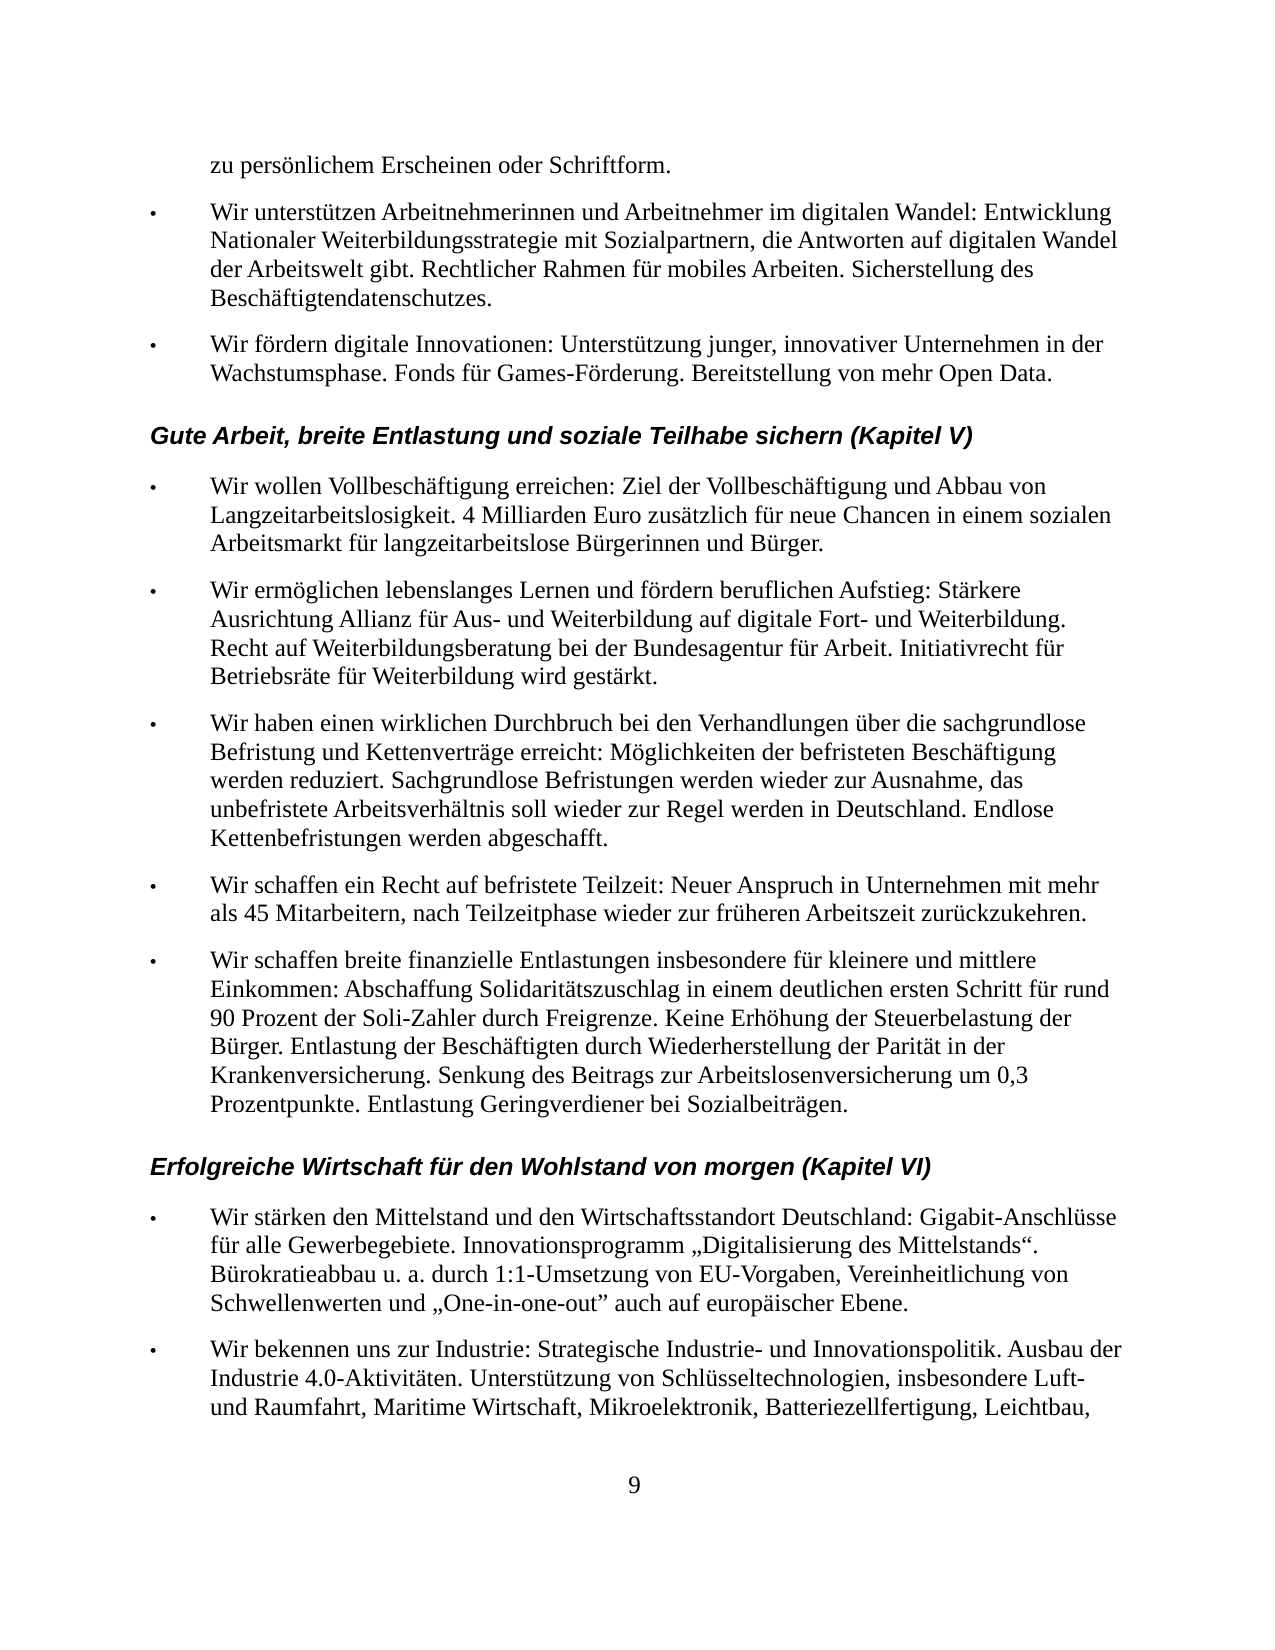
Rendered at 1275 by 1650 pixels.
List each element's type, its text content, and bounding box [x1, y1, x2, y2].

subtitle Erfolgreiche Wirtschaft für den Wohlstand von morgen (Kapitel VI) [150, 1152, 1125, 1180]
list Wir haben einen wirklichen Durchbruch bei den Verhandlungen über die sachgrundlose Befristung und Kettenverträge erreicht: Möglichkeiten der befristeten Beschäftigung werden reduziert. Sachgrundlose Befristungen werden wieder zur Ausnahme, das unbefristete Arbeitsverhältnis soll wieder zur Regel werden in Deutschland. Endlose Kettenbefristungen werden abgeschafft. [150, 708, 1125, 852]
list Wir fördern digitale Innovationen: Unterstützung junger, innovativer Unternehmen in der Wachstumsphase. Fonds für Games-Förderung. Bereitstellung von mehr Open Data. [150, 329, 1125, 387]
list Wir bekennen uns zur Industrie: Strategische Industrie- und Innovationspolitik. Ausbau der Industrie 4.0-Aktivitäten. Unterstützung von Schlüsseltechnologien, insbesondere Luft- und Raumfahrt, Maritime Wirtschaft, Mikroelektronik, Batteriezellfertigung, Leichtbau, [150, 1334, 1125, 1421]
list Wir ermöglichen lebenslanges Lernen und fördern beruflichen Aufstieg: Stärkere Ausrichtung Allianz für Aus- und Weiterbildung auf digitale Fort- und Weiterbildung. Recht auf Weiterbildungsberatung bei der Bundesagentur für Arbeit. Initiativrecht für Betriebsräte für Weiterbildung wird gestärkt. [150, 575, 1125, 690]
list zu persönlichem Erscheinen oder Schriftform. [150, 150, 1125, 179]
list Wir wollen Vollbeschäftigung erreichen: Ziel der Vollbeschäftigung und Abbau von Langzeitarbeitslosigkeit. 4 Milliarden Euro zusätzlich für neue Chancen in einem sozialen Arbeitsmarkt für langzeitarbeitslose Bürgerinnen und Bürger. [150, 471, 1125, 557]
list Wir schaffen ein Recht auf befristete Teilzeit: Neuer Anspruch in Unternehmen mit mehr als 45 Mitarbeitern, nach Teilzeitphase wieder zur früheren Arbeitszeit zurückzukehren. [150, 870, 1125, 927]
list Wir unterstützen Arbeitnehmerinnen und Arbeitnehmer im digitalen Wandel: Entwicklung Nationaler Weiterbildungsstrategie mit Sozialpartnern, die Antworten auf digitalen Wandel der Arbeitswelt gibt. Rechtlicher Rahmen für mobiles Arbeiten. Sicherstellung des Beschäftigtendatenschutzes. [150, 197, 1125, 312]
list Wir schaffen breite finanzielle Entlastungen insbesondere für kleinere und mittlere Einkommen: Abschaffung Solidaritätszuschlag in einem deutlichen ersten Schritt für rund 90 Prozent der Soli-Zahler durch Freigrenze. Keine Erhöhung der Steuerbelastung der Bürger. Entlastung der Beschäftigten durch Wiederherstellung der Parität in der Krankenversicherung. Senkung des Beitrags zur Arbeitslosenversicherung um 0,3 Prozentpunkte. Entlastung Geringverdiener bei Sozialbeiträgen. [150, 945, 1125, 1118]
subtitle Gute Arbeit, breite Entlastung und soziale Teilhabe sichern (Kapitel V) [150, 421, 1125, 449]
list Wir stärken den Mittelstand und den Wirtschaftsstandort Deutschland: Gigabit-Anschlüsse für alle Gewerbegebiete. Innovationsprogramm „Digitalisierung des Mittelstands“. Bürokratieabbau u. a. durch 1:1-Umsetzung von EU-Vorgaben, Vereinheitlichung von Schwellenwerten und „One-in-one-out” auch auf europäischer Ebene. [150, 1202, 1125, 1317]
